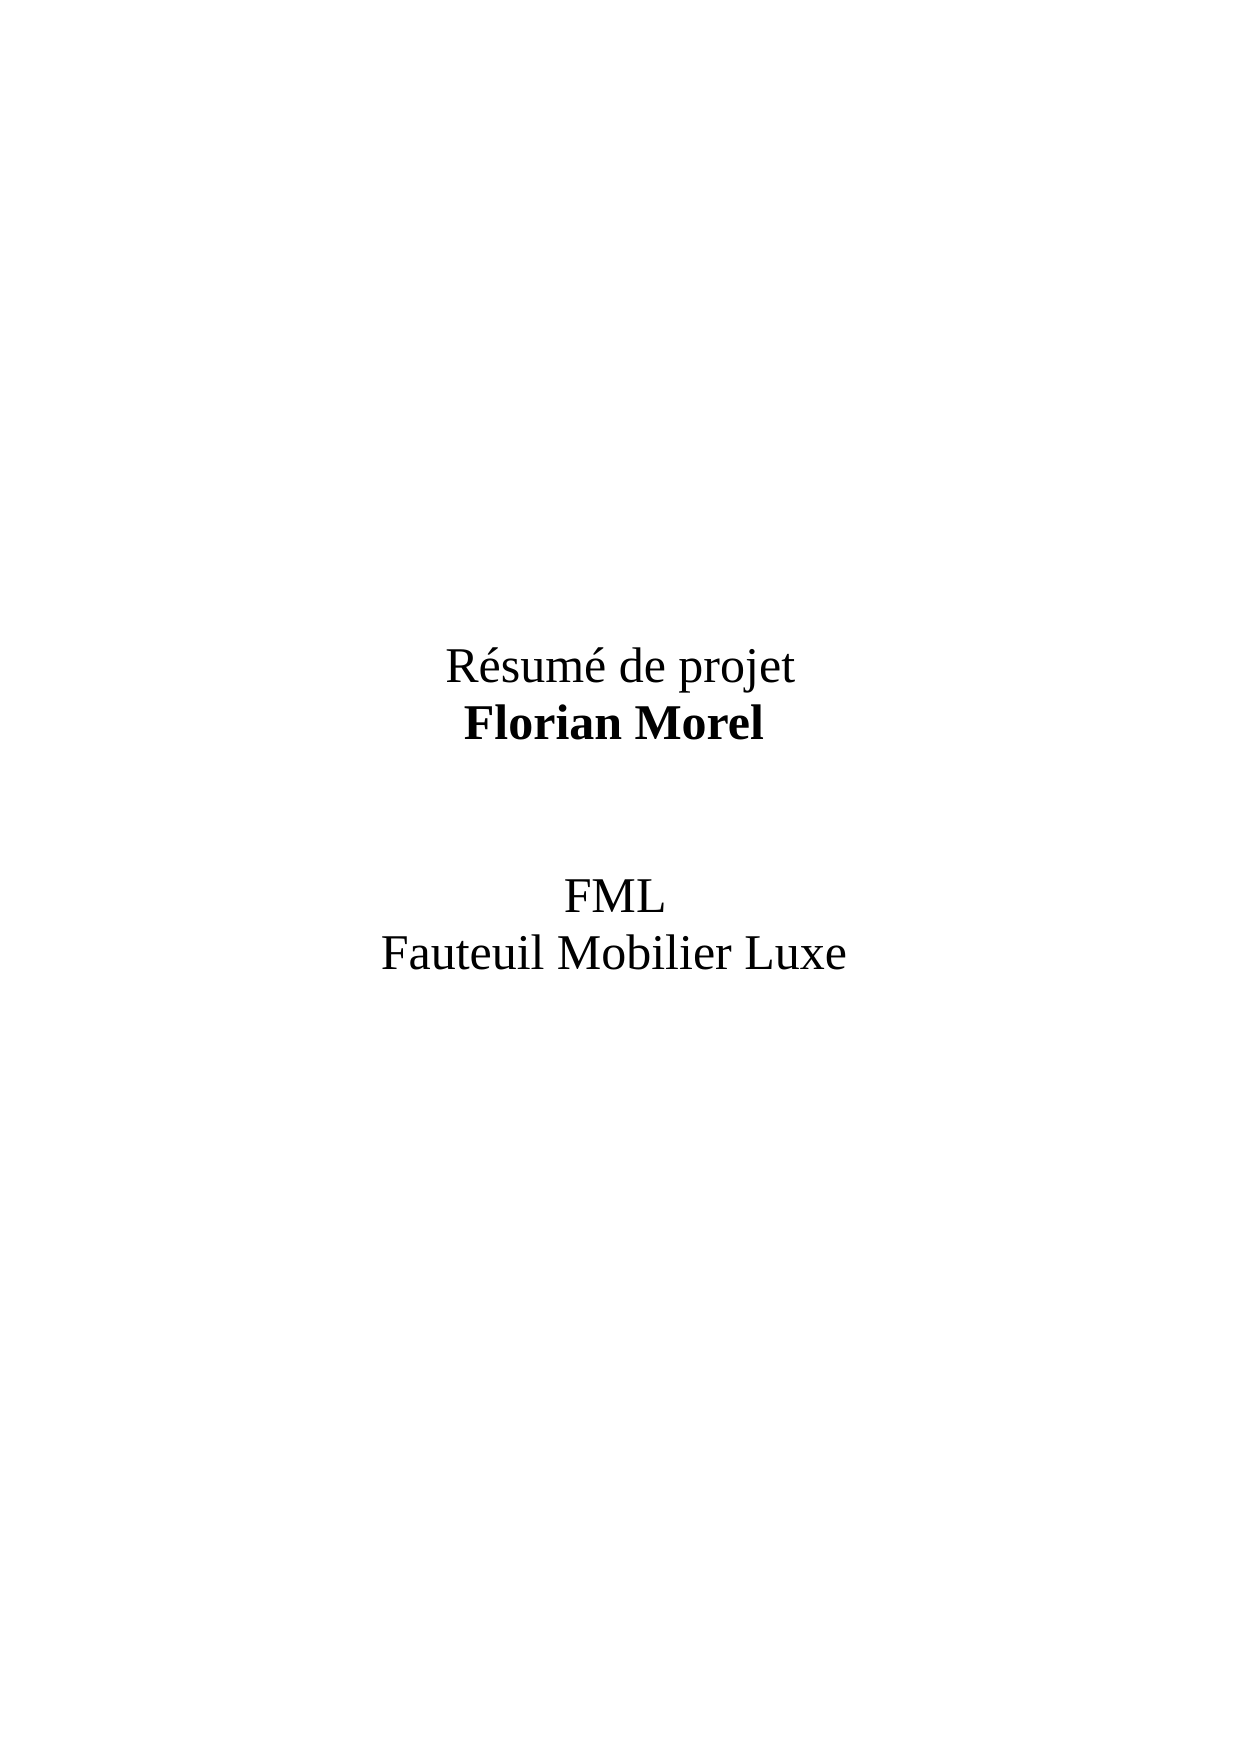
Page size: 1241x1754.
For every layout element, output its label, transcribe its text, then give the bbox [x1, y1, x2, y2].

text FML [118, 866, 1122, 923]
text Fauteuil Mobilier Luxe [118, 923, 1122, 981]
text Florian Morel [118, 693, 1122, 751]
text Résumé de projet [118, 636, 1122, 693]
